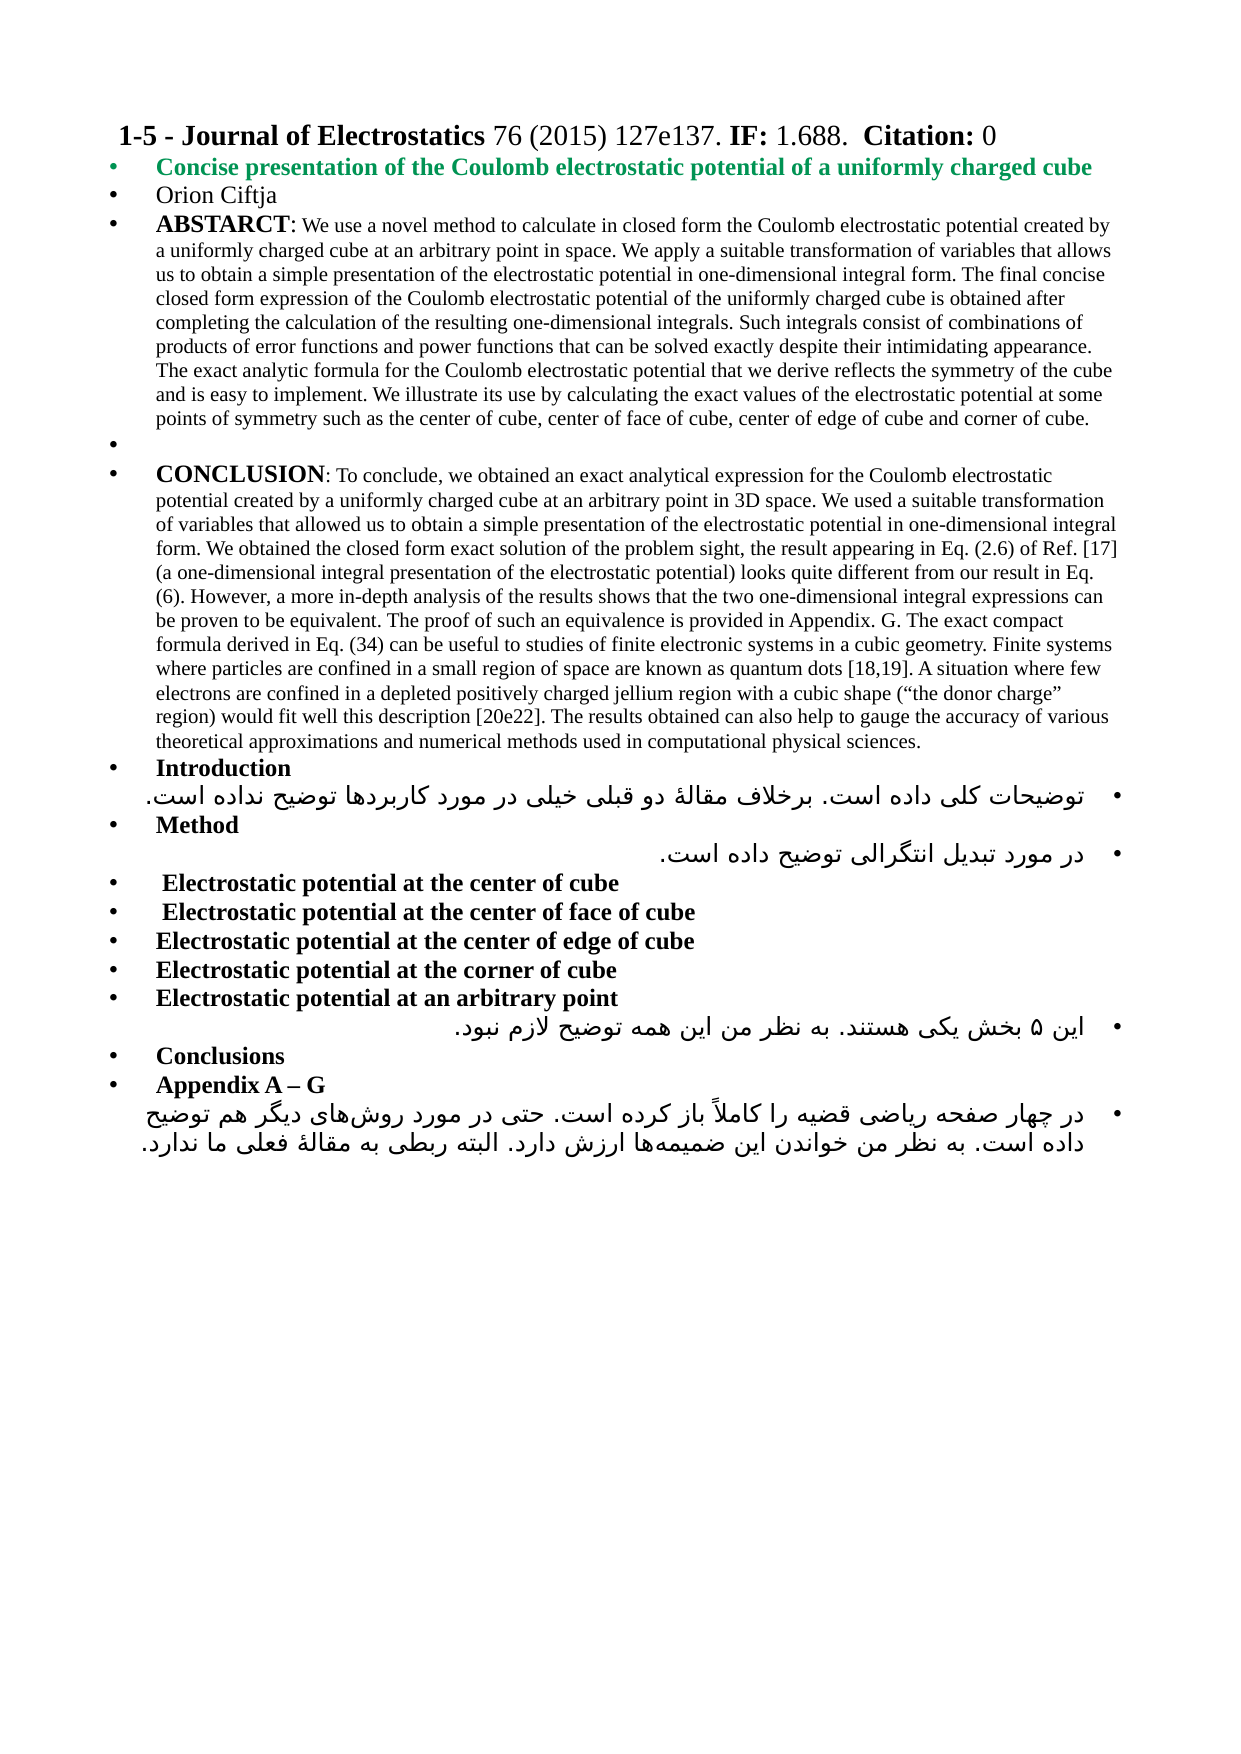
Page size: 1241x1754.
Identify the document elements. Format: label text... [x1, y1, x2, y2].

list Method [118, 811, 1122, 839]
list توضیحات کلی داده است. برخلاف مقالهٔ دو قبلی خیلی در مورد کاربردها توضیح نداده است. [118, 781, 1122, 811]
list Electrostatic potential at an arbitrary point [118, 983, 1122, 1012]
list این ۵ بخش یکی هستند. به نظر من این همه توضیح لازم نبود. [118, 1012, 1122, 1041]
list Electrostatic potential at the center of face of cube [118, 897, 1122, 926]
list Appendix A – G [118, 1070, 1122, 1099]
list در چهار صفحه ریاضی قضیه را کاملاً باز کرده است. حتی در مورد روش‌های دیگر هم توضیح داده است. به نظر من خواندن این ضمیمه‌ها ارزش دارد. البته ربطی به مقالهٔ‌ فعلی ما ندارد. [118, 1099, 1122, 1157]
list در مورد تبدیل انتگرالی توضیح داده است. [118, 839, 1122, 868]
list Electrostatic potential at the center of edge of cube [118, 926, 1122, 955]
list ABSTARCT: We use a novel method to calculate in closed form the Coulomb electrostatic potential created by a uniformly charged cube at an arbitrary point in space. We apply a suitable transformation of variables that allows us to obtain a simple presentation of the electrostatic potential in one-dimensional integral form. The final concise closed form expression of the Coulomb electrostatic potential of the uniformly charged cube is obtained after completing the calculation of the resulting one-dimensional integrals. Such integrals consist of combinations of products of error functions and power functions that can be solved exactly despite their intimidating appearance. The exact analytic formula for the Coulomb electrostatic potential that we derive reflects the symmetry of the cube and is easy to implement. We illustrate its use by calculating the exact values of the electrostatic potential at some points of symmetry such as the center of cube, center of face of cube, center of edge of cube and corner of cube. [118, 209, 1122, 430]
list Conclusions [118, 1041, 1122, 1070]
list Orion Ciftja [118, 180, 1122, 209]
text 1-5 - Journal of Electrostatics 76 (2015) 127e137. IF: 1.688. Citation: 0 [118, 118, 1122, 152]
list Electrostatic potential at the center of cube [118, 868, 1122, 897]
list CONCLUSION: To conclude, we obtained an exact analytical expression for the Coulomb electrostatic potential created by a uniformly charged cube at an arbitrary point in 3D space. We used a suitable transformation of variables that allowed us to obtain a simple presentation of the electrostatic potential in one-dimensional integral form. We obtained the closed form exact solution of the problem sight, the result appearing in Eq. (2.6) of Ref. [17] (a one-dimensional integral presentation of the electrostatic potential) looks quite different from our result in Eq. (6). However, a more in-depth analysis of the results shows that the two one-dimensional integral expressions can be proven to be equivalent. The proof of such an equivalence is provided in Appendix. G. The exact compact formula derived in Eq. (34) can be useful to studies of finite electronic systems in a cubic geometry. Finite systems where particles are confined in a small region of space are known as quantum dots [18,19]. A situation where few electrons are confined in a depleted positively charged jellium region with a cubic shape (“the donor charge” region) would fit well this description [20e22]. The results obtained can also help to gauge the accuracy of various theoretical approximations and numerical methods used in computational physical sciences. [118, 459, 1122, 753]
list Concise presentation of the Coulomb electrostatic potential of a uniformly charged cube [118, 152, 1122, 180]
list Electrostatic potential at the corner of cube [118, 955, 1122, 983]
list Introduction [118, 753, 1122, 781]
